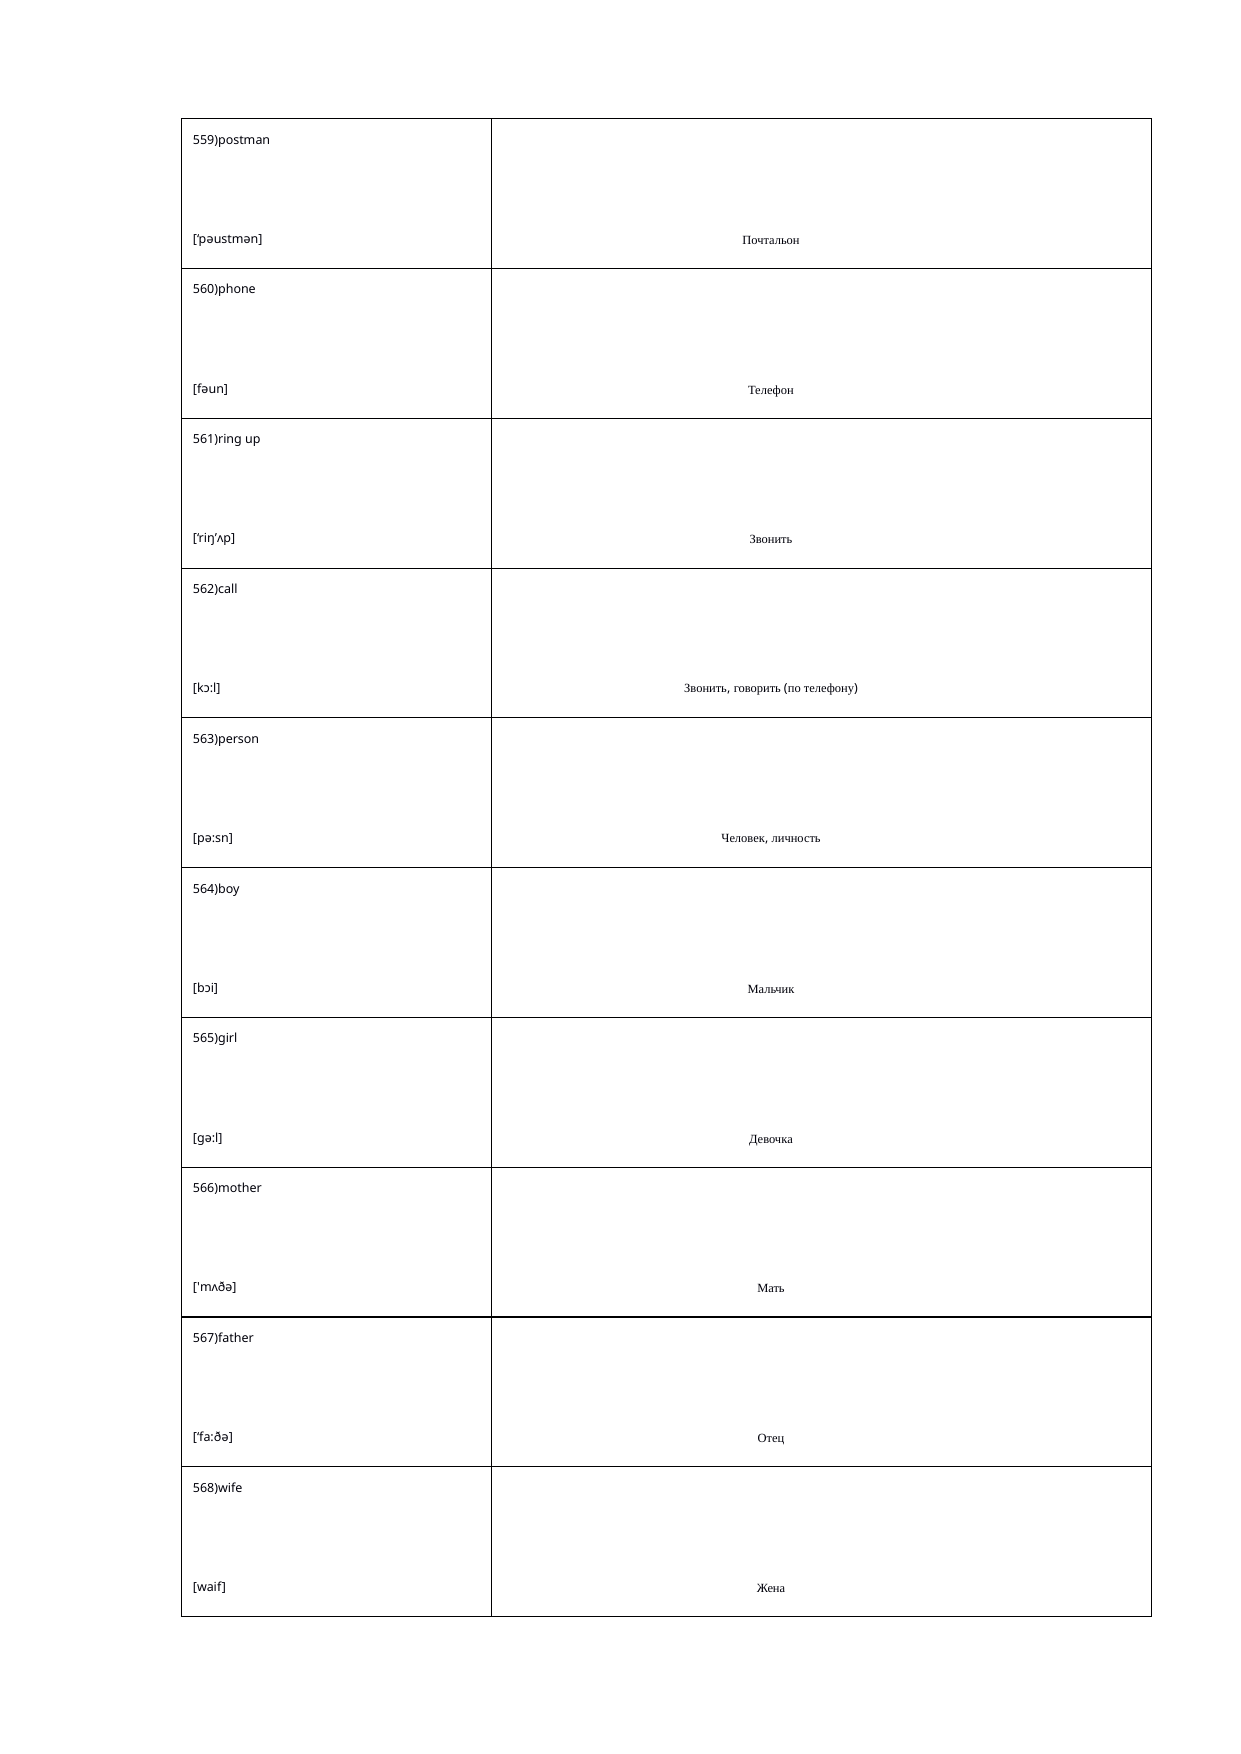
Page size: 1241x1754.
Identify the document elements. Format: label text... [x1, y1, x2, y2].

table_cell Отец [492, 1318, 1151, 1466]
table_cell Девочка [492, 1018, 1151, 1167]
table_cell 563)person [pə:sn] [182, 718, 491, 867]
table_cell Звонить [492, 419, 1151, 567]
table_cell 565)girl [gə:l] [182, 1018, 491, 1167]
table_cell 559)postman [‘pəustmən] [182, 119, 491, 268]
table_cell 567)father [‘fa:ðə] [182, 1318, 491, 1466]
table_cell 560)phone [fəun] [182, 269, 491, 418]
table_cell Жена [492, 1467, 1151, 1616]
table_cell Человек, личность [492, 718, 1151, 867]
table_cell Мальчик [492, 868, 1151, 1017]
table_cell 566)mother ['mʌðə] [182, 1168, 491, 1316]
table_cell Почтальон [492, 119, 1151, 268]
table_cell 561)ring up [‘riŋ’ʌp] [182, 419, 491, 567]
table_cell 568)wife [waif] [182, 1467, 491, 1616]
table_cell Звонить, говорить (по телефону) [492, 569, 1151, 717]
table_cell 562)call [kɔ:l] [182, 569, 491, 717]
table_cell Мать [492, 1168, 1151, 1316]
table_cell 564)boy [bɔi] [182, 868, 491, 1017]
table_cell Телефон [492, 269, 1151, 418]
